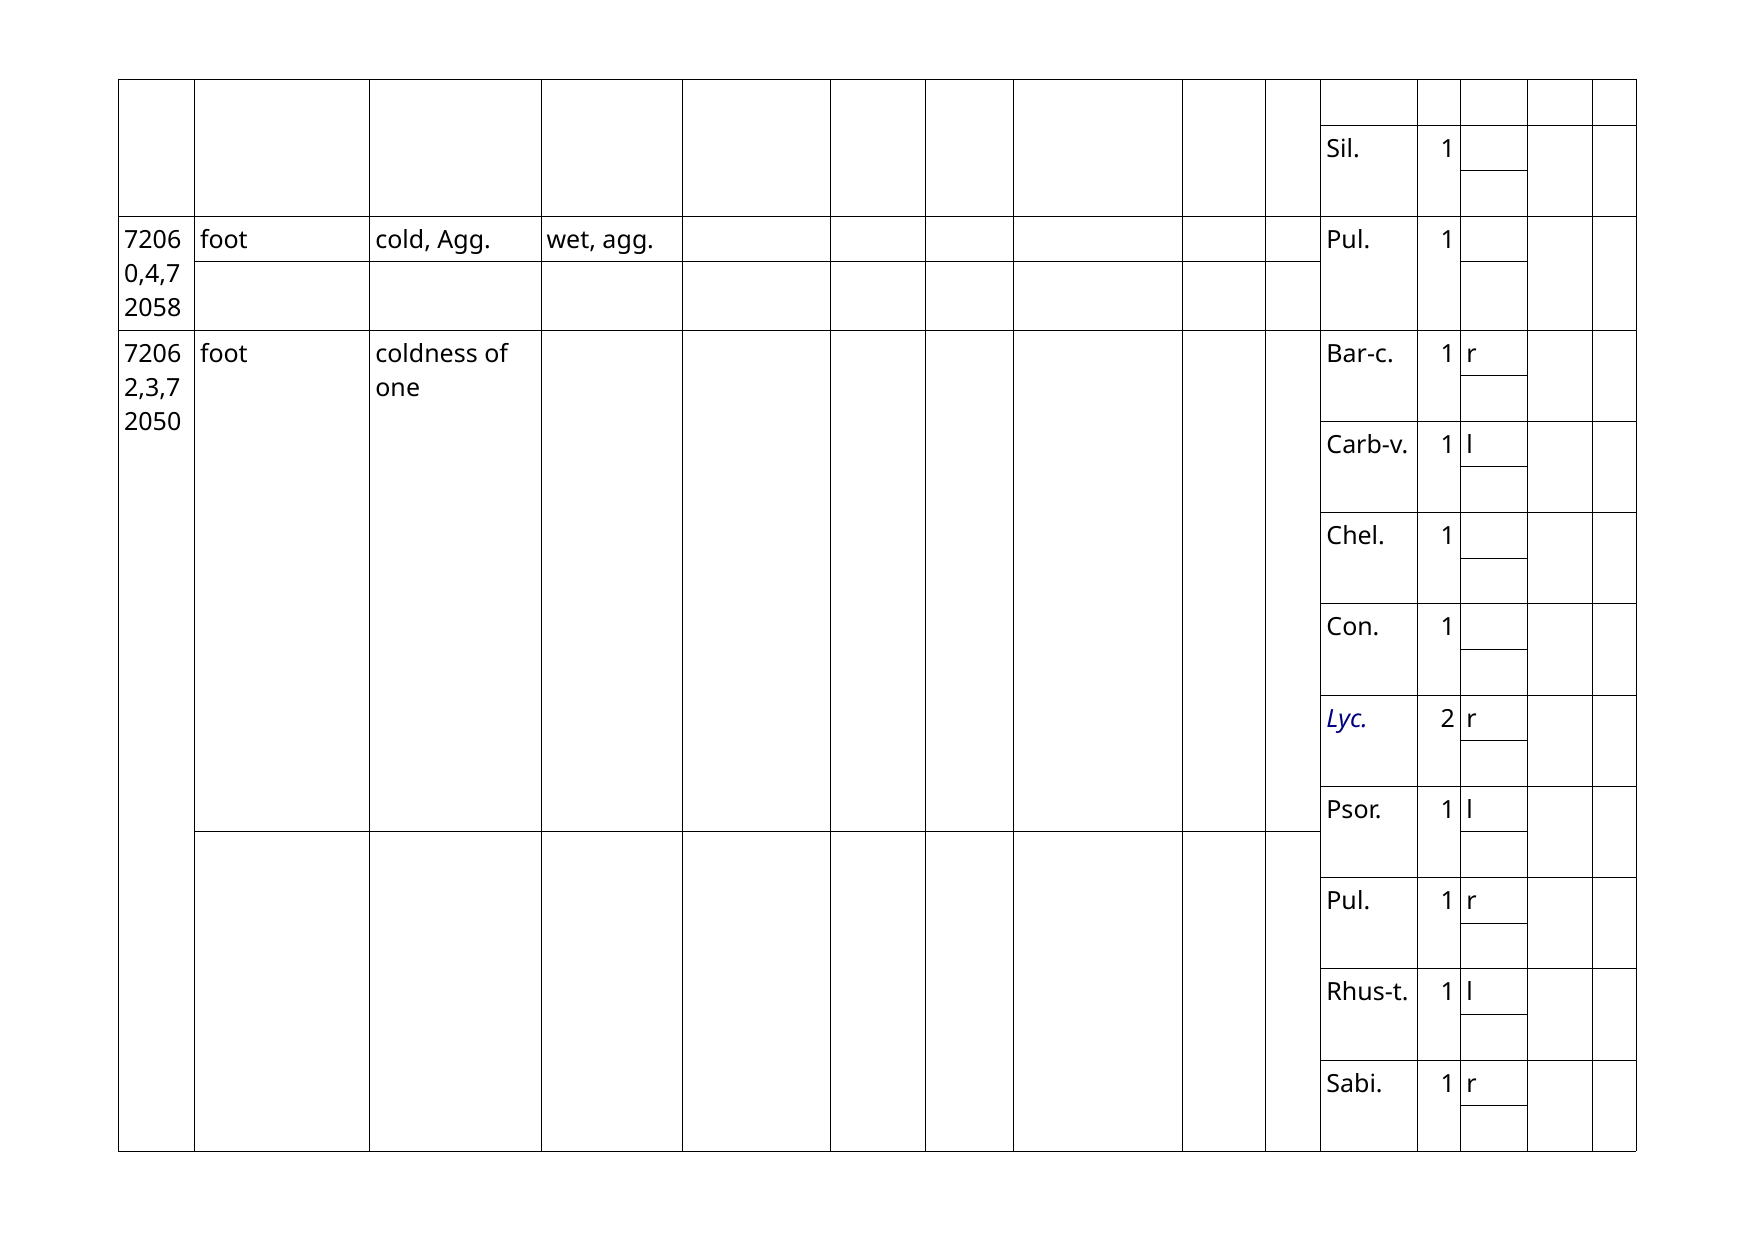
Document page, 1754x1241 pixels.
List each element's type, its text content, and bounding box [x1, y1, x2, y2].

table_cell [1461, 217, 1527, 261]
table_cell [1461, 1015, 1527, 1059]
table_cell 1 [1418, 969, 1460, 1059]
table_cell 1 [1418, 126, 1460, 216]
table_cell [1461, 262, 1527, 329]
table_cell [1461, 1106, 1527, 1151]
table_cell [1183, 331, 1265, 831]
table_cell [1014, 80, 1182, 216]
table_cell Con. [1321, 604, 1417, 694]
table_cell [1461, 126, 1527, 170]
table_cell [1266, 80, 1320, 216]
table_cell [1014, 331, 1182, 831]
table_cell 1 [1418, 422, 1460, 512]
table_cell [195, 832, 369, 1151]
table_cell r [1461, 331, 1527, 375]
table_cell [542, 331, 682, 831]
table_cell [1528, 696, 1592, 786]
table_cell [1461, 650, 1527, 694]
table_cell l [1461, 787, 1527, 831]
table_cell [1183, 262, 1265, 329]
table_cell [831, 262, 925, 329]
table_cell [1266, 331, 1320, 831]
table_cell 72060,4,72058 [119, 217, 194, 329]
table_cell [542, 262, 682, 329]
table_cell Bar-c. [1321, 331, 1417, 421]
table_cell foot [195, 331, 369, 831]
table_cell [1593, 696, 1636, 786]
table_cell [1593, 787, 1636, 877]
table_cell [119, 80, 194, 216]
table_cell [683, 80, 830, 216]
table_cell Sil. [1321, 126, 1417, 216]
table_cell cold, Agg. [370, 217, 541, 261]
table_cell [683, 217, 830, 261]
table_cell 1 [1418, 878, 1460, 968]
table_cell [1461, 741, 1527, 786]
table_cell wet, agg. [542, 217, 682, 261]
table_cell 2 [1418, 696, 1460, 786]
table_cell 72062,3,72050 [119, 331, 194, 1151]
table_cell [683, 262, 830, 329]
table_cell [926, 80, 1013, 216]
table_cell [542, 832, 682, 1151]
table_cell [1461, 924, 1527, 968]
table_cell [683, 331, 830, 831]
table_cell [1528, 787, 1592, 877]
table_cell [1461, 832, 1527, 877]
table_cell Pul. [1321, 878, 1417, 968]
table_cell [926, 331, 1013, 831]
table_cell [1528, 331, 1592, 421]
table_cell l [1461, 422, 1527, 466]
table_cell [1461, 80, 1527, 124]
table_cell [1014, 262, 1182, 329]
table_cell [370, 832, 541, 1151]
table_cell 1 [1418, 604, 1460, 694]
table_cell [1593, 331, 1636, 421]
table_cell [1461, 376, 1527, 421]
table_cell [1266, 262, 1320, 329]
table_cell 1 [1418, 1061, 1460, 1151]
table_cell [1418, 80, 1460, 124]
table_cell r [1461, 878, 1527, 923]
table_cell [1528, 217, 1592, 329]
table_cell [683, 832, 830, 1151]
table_cell Pul. [1321, 217, 1417, 329]
table_cell [1593, 217, 1636, 329]
table_cell Psor. [1321, 787, 1417, 877]
table_cell [1266, 832, 1320, 1151]
table_cell [1461, 467, 1527, 512]
table_cell [1593, 80, 1636, 124]
table_cell [1593, 1061, 1636, 1151]
table_cell foot [195, 217, 369, 261]
table_cell [1528, 126, 1592, 216]
table_cell Carb-v. [1321, 422, 1417, 512]
table_cell [831, 80, 925, 216]
table_cell [1528, 513, 1592, 603]
table_cell coldness of one [370, 331, 541, 831]
table_cell Lyc. [1321, 696, 1417, 786]
table_cell [926, 217, 1013, 261]
table_cell [1528, 604, 1592, 694]
table_cell [1321, 80, 1417, 124]
table_cell [370, 80, 541, 216]
table_cell [831, 331, 925, 831]
table_cell [195, 262, 369, 329]
table_cell Chel. [1321, 513, 1417, 603]
table_cell [1593, 878, 1636, 968]
table_cell [1461, 604, 1527, 649]
table_cell 1 [1418, 217, 1460, 329]
table_cell [370, 262, 541, 329]
table_cell r [1461, 1061, 1527, 1105]
table_cell [1528, 878, 1592, 968]
table_cell [1014, 217, 1182, 261]
table_cell [542, 80, 682, 216]
table_cell [1528, 422, 1592, 512]
table_cell [1183, 832, 1265, 1151]
table_cell [1266, 217, 1320, 261]
table_cell [1461, 559, 1527, 603]
table_cell [1593, 604, 1636, 694]
table_cell [831, 832, 925, 1151]
table_cell [1528, 969, 1592, 1059]
table_cell [1461, 171, 1527, 216]
table_cell [1528, 1061, 1592, 1151]
table_cell [1593, 126, 1636, 216]
table_cell [1593, 969, 1636, 1059]
table_cell Sabi. [1321, 1061, 1417, 1151]
table_cell [1183, 80, 1265, 216]
table_cell [1014, 832, 1182, 1151]
table_cell [831, 217, 925, 261]
table_cell [1593, 513, 1636, 603]
table_cell Rhus-t. [1321, 969, 1417, 1059]
table_cell [1593, 422, 1636, 512]
table_cell [926, 832, 1013, 1151]
table_cell [1183, 217, 1265, 261]
table_cell r [1461, 696, 1527, 740]
table_cell [1528, 80, 1592, 124]
table_cell [926, 262, 1013, 329]
table_cell 1 [1418, 331, 1460, 421]
table_cell [195, 80, 369, 216]
table_cell [1461, 513, 1527, 558]
table_cell l [1461, 969, 1527, 1014]
table_cell 1 [1418, 513, 1460, 603]
table_cell 1 [1418, 787, 1460, 877]
